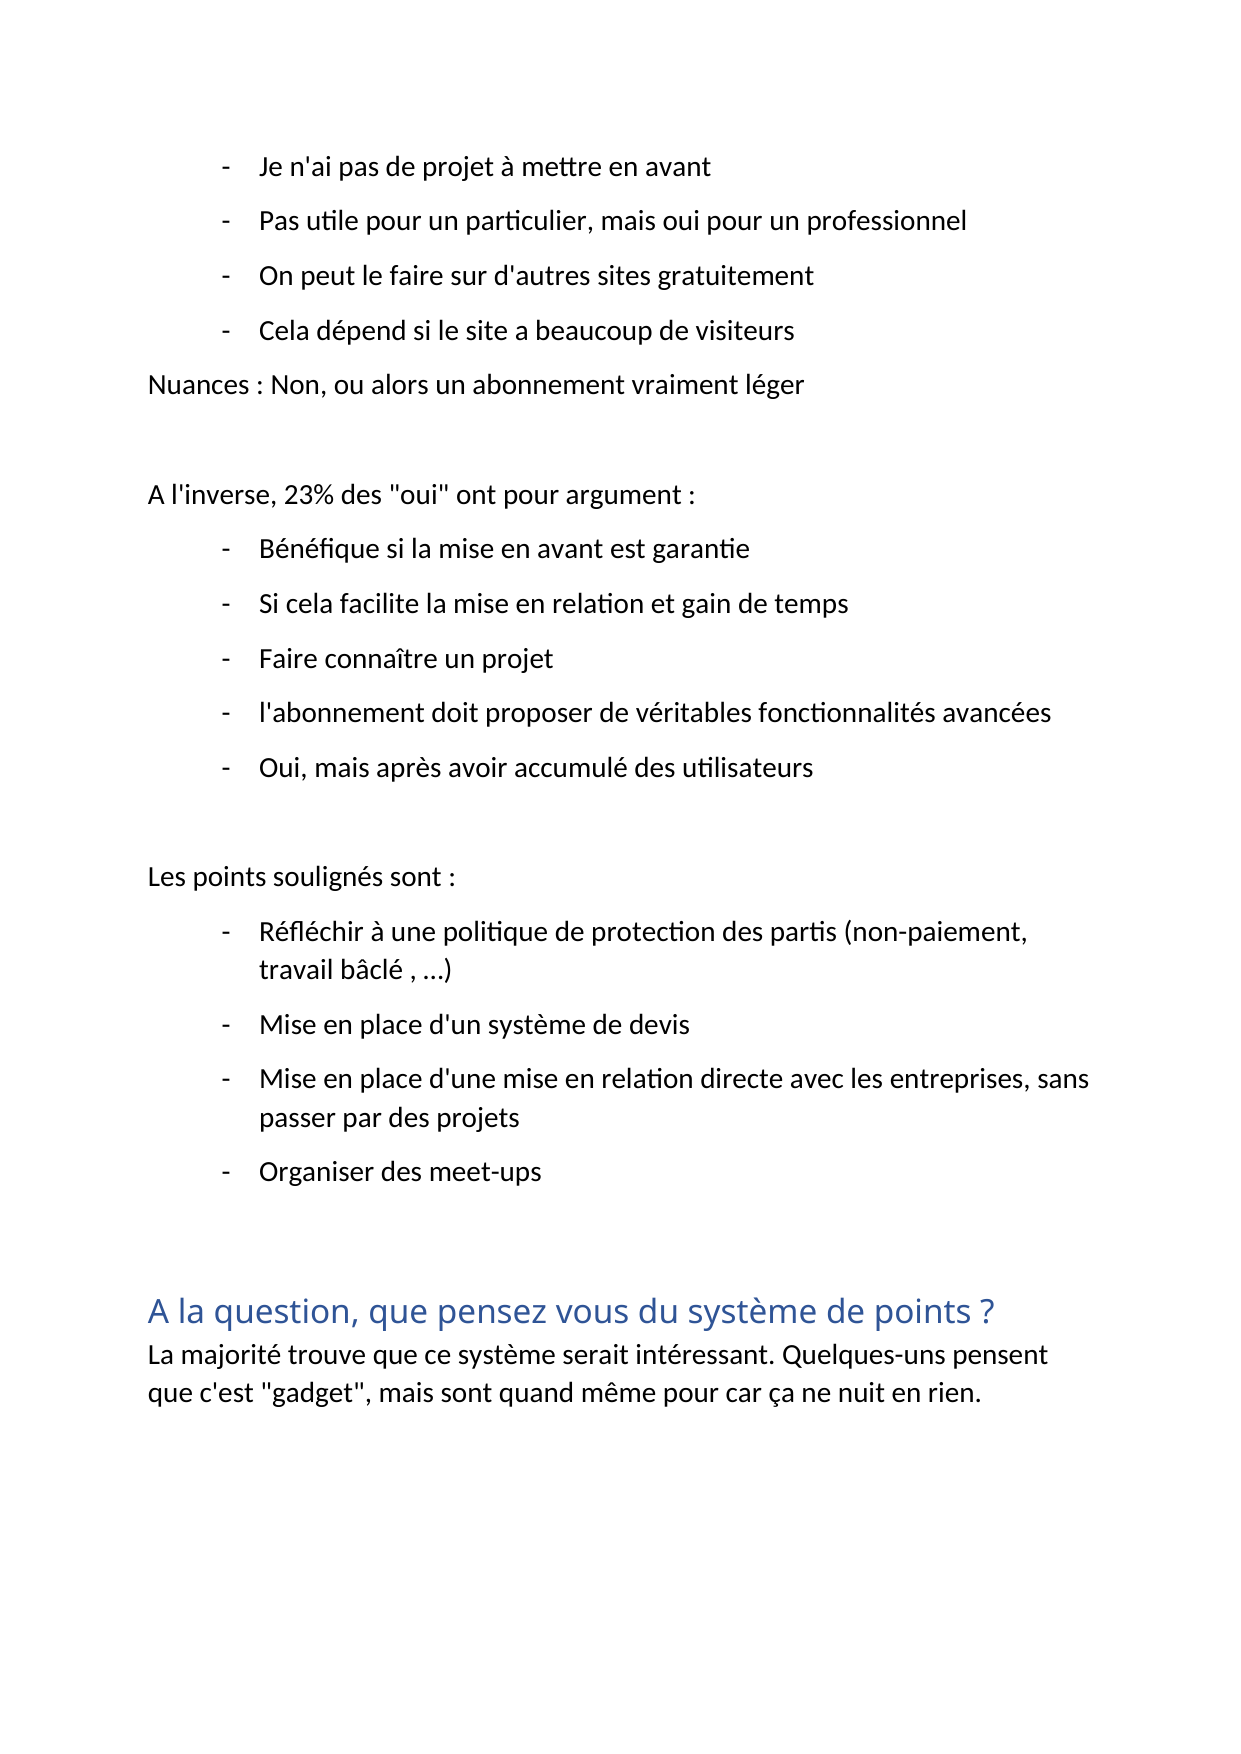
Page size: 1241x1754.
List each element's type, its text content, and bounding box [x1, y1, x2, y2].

list l'abonnement doit proposer de véritables fonctionnalités avancées [221, 694, 1093, 730]
text A l'inverse, 23% des "oui" ont pour argument : [148, 476, 1093, 511]
list Oui, mais après avoir accumulé des utilisateurs [221, 749, 1093, 785]
subtitle A la question, que pensez vous du système de points ? [148, 1288, 1093, 1333]
list Organiser des meet-ups [221, 1153, 1093, 1189]
list Bénéfique si la mise en avant est garantie [221, 530, 1093, 566]
list Pas utile pour un particulier, mais oui pour un professionnel [221, 202, 1093, 238]
text La majorité trouve que ce système serait intéressant. Quelques-uns pensent que c'est "gadget", mais sont quand même pour car ça ne nuit en rien. [148, 1336, 1093, 1410]
list Si cela facilite la mise en relation et gain de temps [221, 585, 1093, 621]
list Cela dépend si le site a beaucoup de visiteurs [221, 312, 1093, 347]
list On peut le faire sur d'autres sites gratuitement [221, 257, 1093, 293]
list Mise en place d'un système de devis [221, 1006, 1093, 1042]
list Faire connaître un projet [221, 640, 1093, 675]
text Les points soulignés sont : [148, 858, 1093, 894]
text Nuances : Non, ou alors un abonnement vraiment léger [148, 366, 1093, 402]
list Réfléchir à une politique de protection des partis (non-paiement, travail bâclé , …) [221, 913, 1093, 987]
list Je n'ai pas de projet à mettre en avant [221, 148, 1093, 183]
list Mise en place d'une mise en relation directe avec les entreprises, sans passer par des projets [221, 1061, 1093, 1134]
